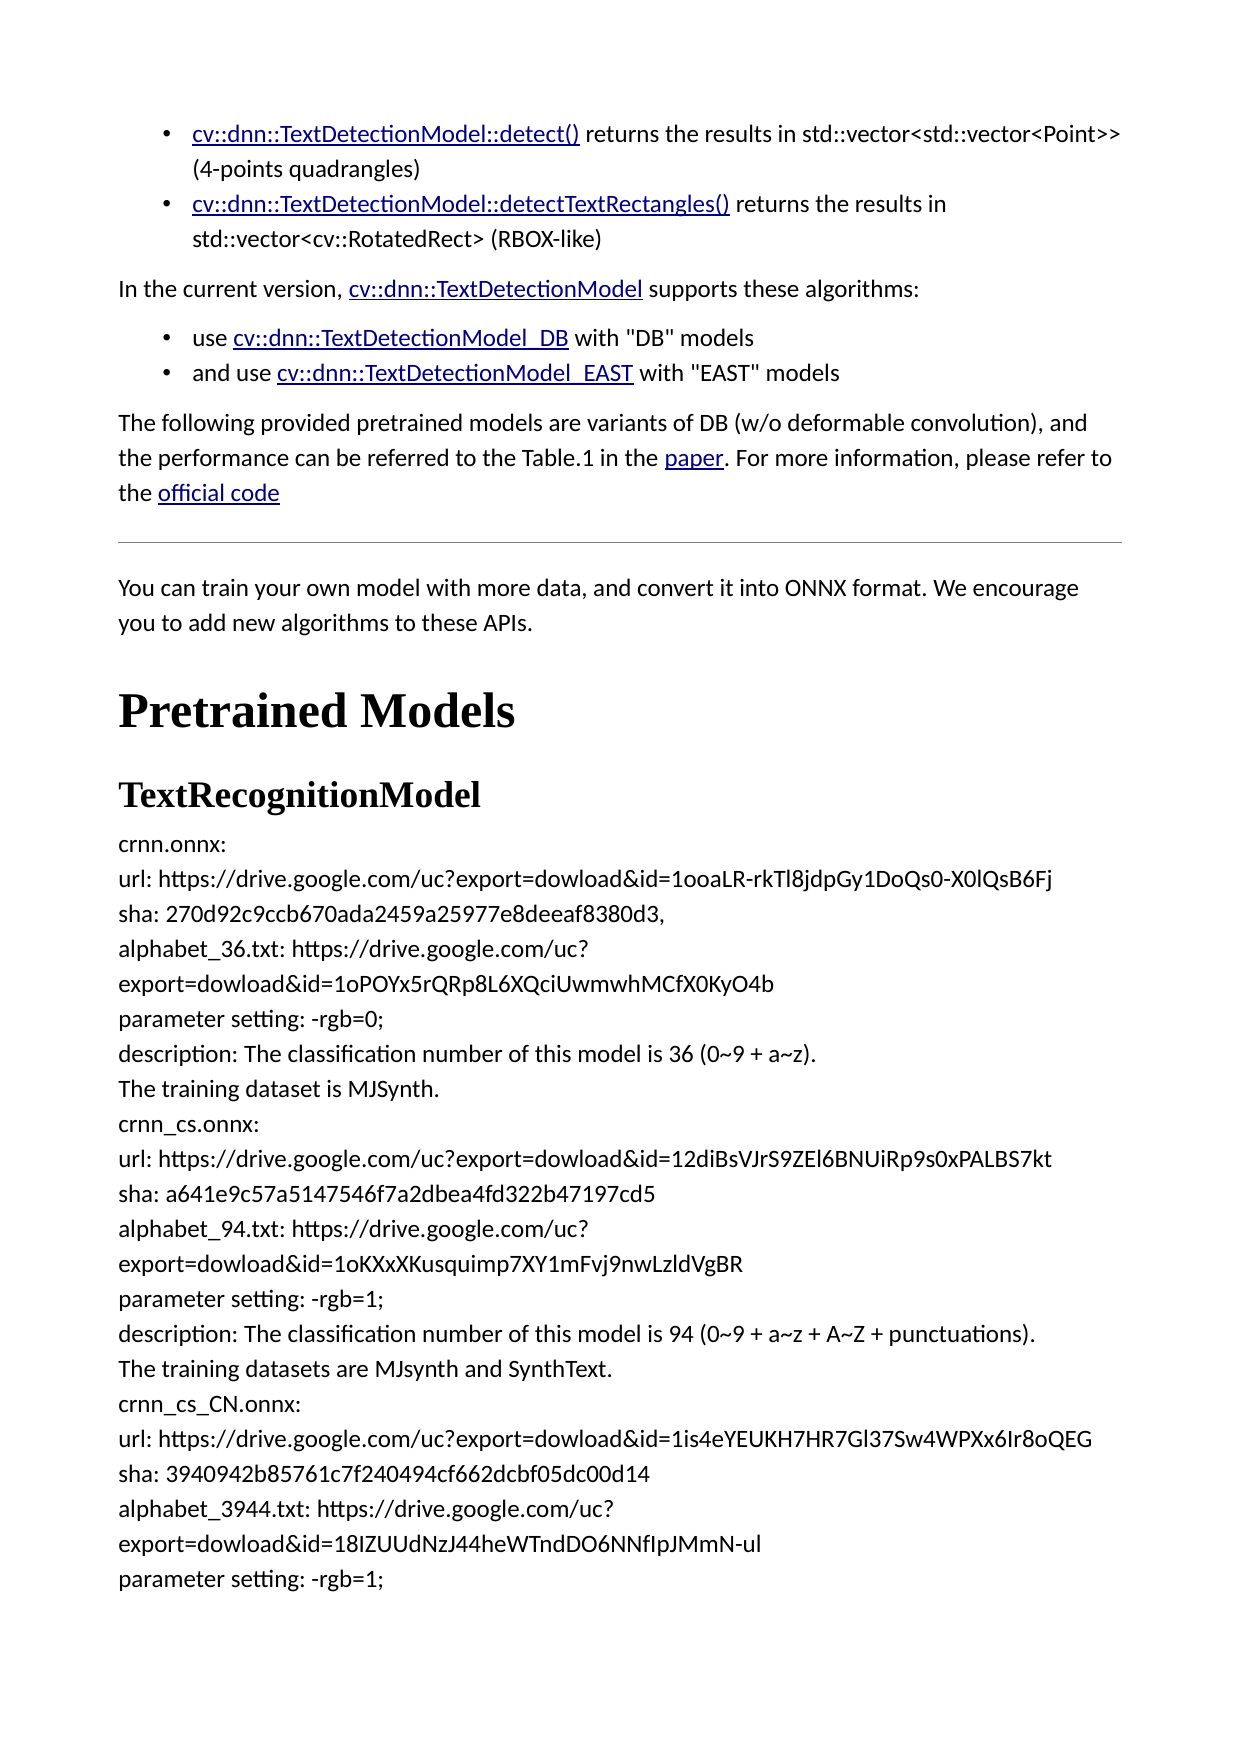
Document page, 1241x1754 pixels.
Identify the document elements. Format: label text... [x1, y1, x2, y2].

list cv::dnn::TextDetectionModel::detectTextRectangles() returns the results in std::vector<cv::RotatedRect> (RBOX-like) [162, 188, 1122, 254]
text alphabet_94.txt: https://drive.google.com/uc?export=dowload&id=1oKXxXKusquimp7XY1mFvj9nwLzldVgBR [118, 1213, 1122, 1278]
subtitle TextRecognitionModel [118, 772, 1122, 815]
text You can train your own model with more data, and convert it into ONNX format. We encourage you to add new algorithms to these APIs. [118, 572, 1122, 637]
text In the current version, cv::dnn::TextDetectionModel supports these algorithms: [118, 273, 1122, 303]
text alphabet_36.txt: https://drive.google.com/uc?export=dowload&id=1oPOYx5rQRp8L6XQciUwmwhMCfX0KyO4b [118, 933, 1122, 998]
text url: https://drive.google.com/uc?export=dowload&id=12diBsVJrS9ZEl6BNUiRp9s0xPALBS7kt [118, 1143, 1122, 1173]
text parameter setting: -rgb=1; [118, 1563, 1122, 1593]
list cv::dnn::TextDetectionModel::detect() returns the results in std::vector<std::vector<Point>> (4-points quadrangles) [162, 118, 1122, 184]
subtitle Pretrained Models [118, 681, 1122, 739]
text description: The classification number of this model is 94 (0~9 + a~z + A~Z + punctuations). [118, 1318, 1122, 1348]
text sha: 3940942b85761c7f240494cf662dcbf05dc00d14 [118, 1458, 1122, 1488]
text The training datasets are MJsynth and SynthText. [118, 1353, 1122, 1383]
text description: The classification number of this model is 36 (0~9 + a~z). [118, 1038, 1122, 1068]
text alphabet_3944.txt: https://drive.google.com/uc?export=dowload&id=18IZUUdNzJ44heWTndDO6NNfIpJMmN-ul [118, 1493, 1122, 1558]
text crnn.onnx: [118, 828, 1122, 858]
text The following provided pretrained models are variants of DB (w/o deformable convolution), and the performance can be referred to the Table.1 in the paper. For more information, please refer to the official code [118, 407, 1122, 507]
text crnn_cs.onnx: [118, 1108, 1122, 1138]
text url: https://drive.google.com/uc?export=dowload&id=1is4eYEUKH7HR7Gl37Sw4WPXx6Ir8oQEG [118, 1423, 1122, 1453]
text url: https://drive.google.com/uc?export=dowload&id=1ooaLR-rkTl8jdpGy1DoQs0-X0lQsB6Fj [118, 863, 1122, 893]
list and use cv::dnn::TextDetectionModel_EAST with "EAST" models [162, 357, 1122, 388]
text sha: a641e9c57a5147546f7a2dbea4fd322b47197cd5 [118, 1178, 1122, 1208]
text parameter setting: -rgb=1; [118, 1283, 1122, 1313]
text The training dataset is MJSynth. [118, 1073, 1122, 1103]
text sha: 270d92c9ccb670ada2459a25977e8deeaf8380d3, [118, 898, 1122, 928]
list use cv::dnn::TextDetectionModel_DB with "DB" models [162, 322, 1122, 353]
text parameter setting: -rgb=0; [118, 1003, 1122, 1033]
text crnn_cs_CN.onnx: [118, 1388, 1122, 1418]
